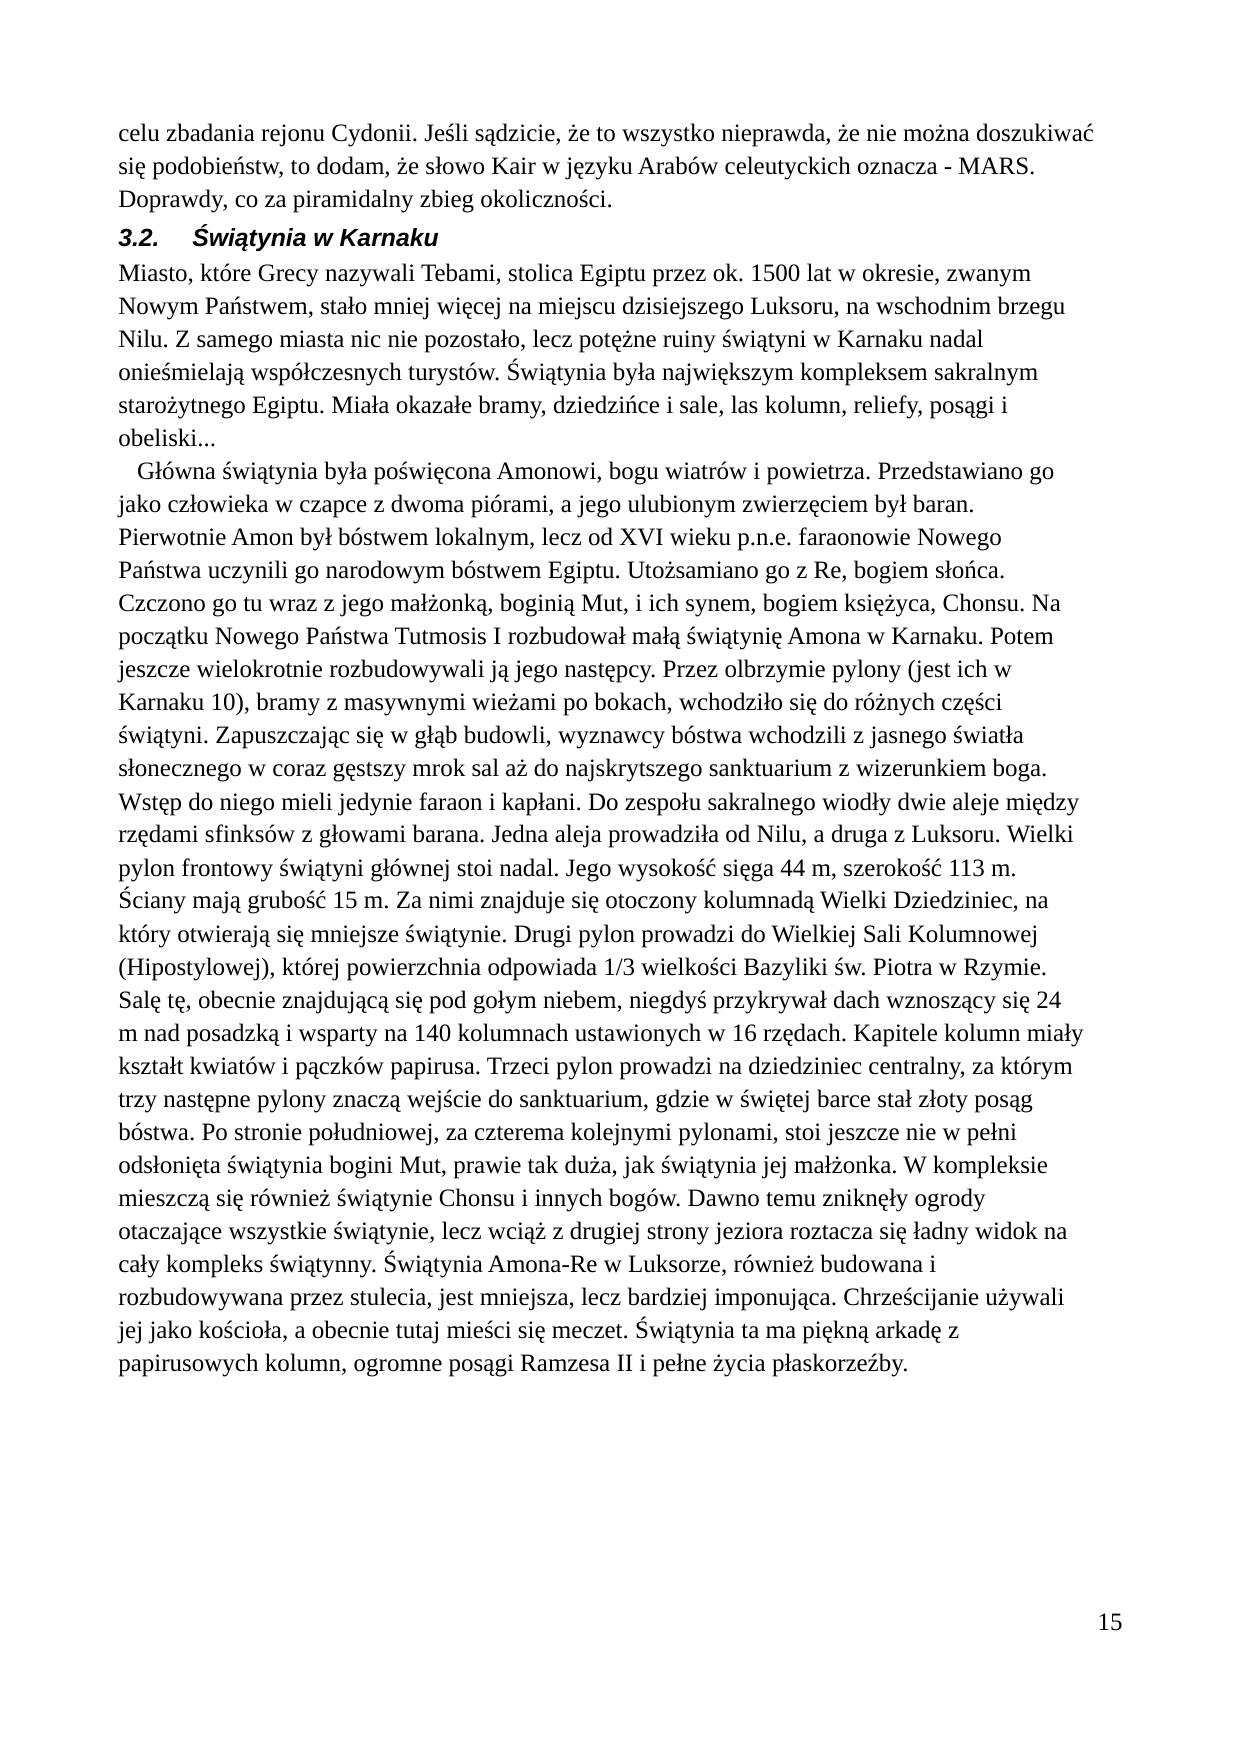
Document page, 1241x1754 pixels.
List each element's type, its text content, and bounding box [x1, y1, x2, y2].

text Główna świątynia była poświęcona Amonowi, bogu wiatrów i powietrza. Przedstawiano go jako człowieka w czapce z dwoma piórami, a jego ulubionym zwierzęciem był baran. Pierwotnie Amon był bóstwem lokalnym, lecz od XVI wieku p.n.e. faraonowie Nowego Państwa uczynili go narodowym bóstwem Egiptu. Utożsamiano go z Re, bogiem słońca. Czczono go tu wraz z jego małżonką, boginią Mut, i ich synem, bogiem księżyca, Chonsu. Na początku Nowego Państwa Tutmosis I rozbudował małą świątynię Amona w Karnaku. Potem jeszcze wielokrotnie rozbudowywali ją jego następcy. Przez olbrzymie pylony (jest ich w Karnaku 10), bramy z masywnymi wieżami po bokach, wchodziło się do różnych części świątyni. Zapuszczając się w głąb budowli, wyznawcy bóstwa wchodzili z jasnego światła słonecznego w coraz gęstszy mrok sal aż do najskrytszego sanktuarium z wizerunkiem boga. Wstęp do niego mieli jedynie faraon i kapłani. Do zespołu sakralnego wiodły dwie aleje między rzędami sfinksów z głowami barana. Jedna aleja prowadziła od Nilu, a druga z Luksoru. Wielki pylon frontowy świątyni głównej stoi nadal. Jego wysokość sięga 44 m, szerokość 113 m. Ściany mają grubość 15 m. Za nimi znajduje się otoczony kolumnadą Wielki Dziedziniec, na który otwierają się mniejsze świątynie. Drugi pylon prowadzi do Wielkiej Sali Kolumnowej (Hipostylowej), której powierzchnia odpowiada 1/3 wielkości Bazyliki św. Piotra w Rzymie. Salę tę, obecnie znajdującą się pod gołym niebem, niegdyś przykrywał dach wznoszący się 24 m nad posadzką i wsparty na 140 kolumnach ustawionych w 16 rzędach. Kapitele kolumn miały kształt kwiatów i pączków papirusa. Trzeci pylon prowadzi na dziedziniec centralny, za którym trzy następne pylony znaczą wejście do sanktuarium, gdzie w świętej barce stał złoty posąg bóstwa. Po stronie południowej, za czterema kolejnymi pylonami, stoi jeszcze nie w pełni odsłonięta świątynia bogini Mut, prawie tak duża, jak świątynia jej małżonka. W kompleksie mieszczą się również świątynie Chonsu i innych bogów. Dawno temu zniknęły ogrody otaczające wszystkie świątynie, lecz wciąż z drugiej strony jeziora roztacza się ładny widok na cały kompleks świątynny. Świątynia Amona-Re w Luksorze, również budowana i rozbudowywana przez stulecia, jest mniejsza, lecz bardziej imponująca. Chrześcijanie używali jej jako kościoła, a obecnie tutaj mieści się meczet. Świątynia ta ma piękną arkadę z papirusowych kolumn, ogromne posągi Ramzesa II i pełne życia płaskorzeźby. [118, 456, 1084, 1377]
subtitle Świątynia w Karnaku [118, 223, 1122, 252]
text Miasto, które Grecy nazywali Tebami, stolica Egiptu przez ok. 1500 lat w okresie, zwanym Nowym Państwem, stało mniej więcej na miejscu dzisiejszego Luksoru, na wschodnim brzegu Nilu. Z samego miasta nic nie pozostało, lecz potężne ruiny świątyni w Karnaku nadal onieśmielają współczesnych turystów. Świątynia była największym kompleksem sakralnym starożytnego Egiptu. Miała okazałe bramy, dziedzińce i sale, las kolumn, reliefy, posągi i obeliski... [118, 258, 1084, 452]
text celu zbadania rejonu Cydonii. Jeśli sądzicie, że to wszystko nieprawda, że nie można doszukiwać się podobieństw, to dodam, że słowo Kair w języku Arabów celeutyckich oznacza - MARS. Doprawdy, co za piramidalny zbieg okoliczności. [118, 118, 1122, 213]
